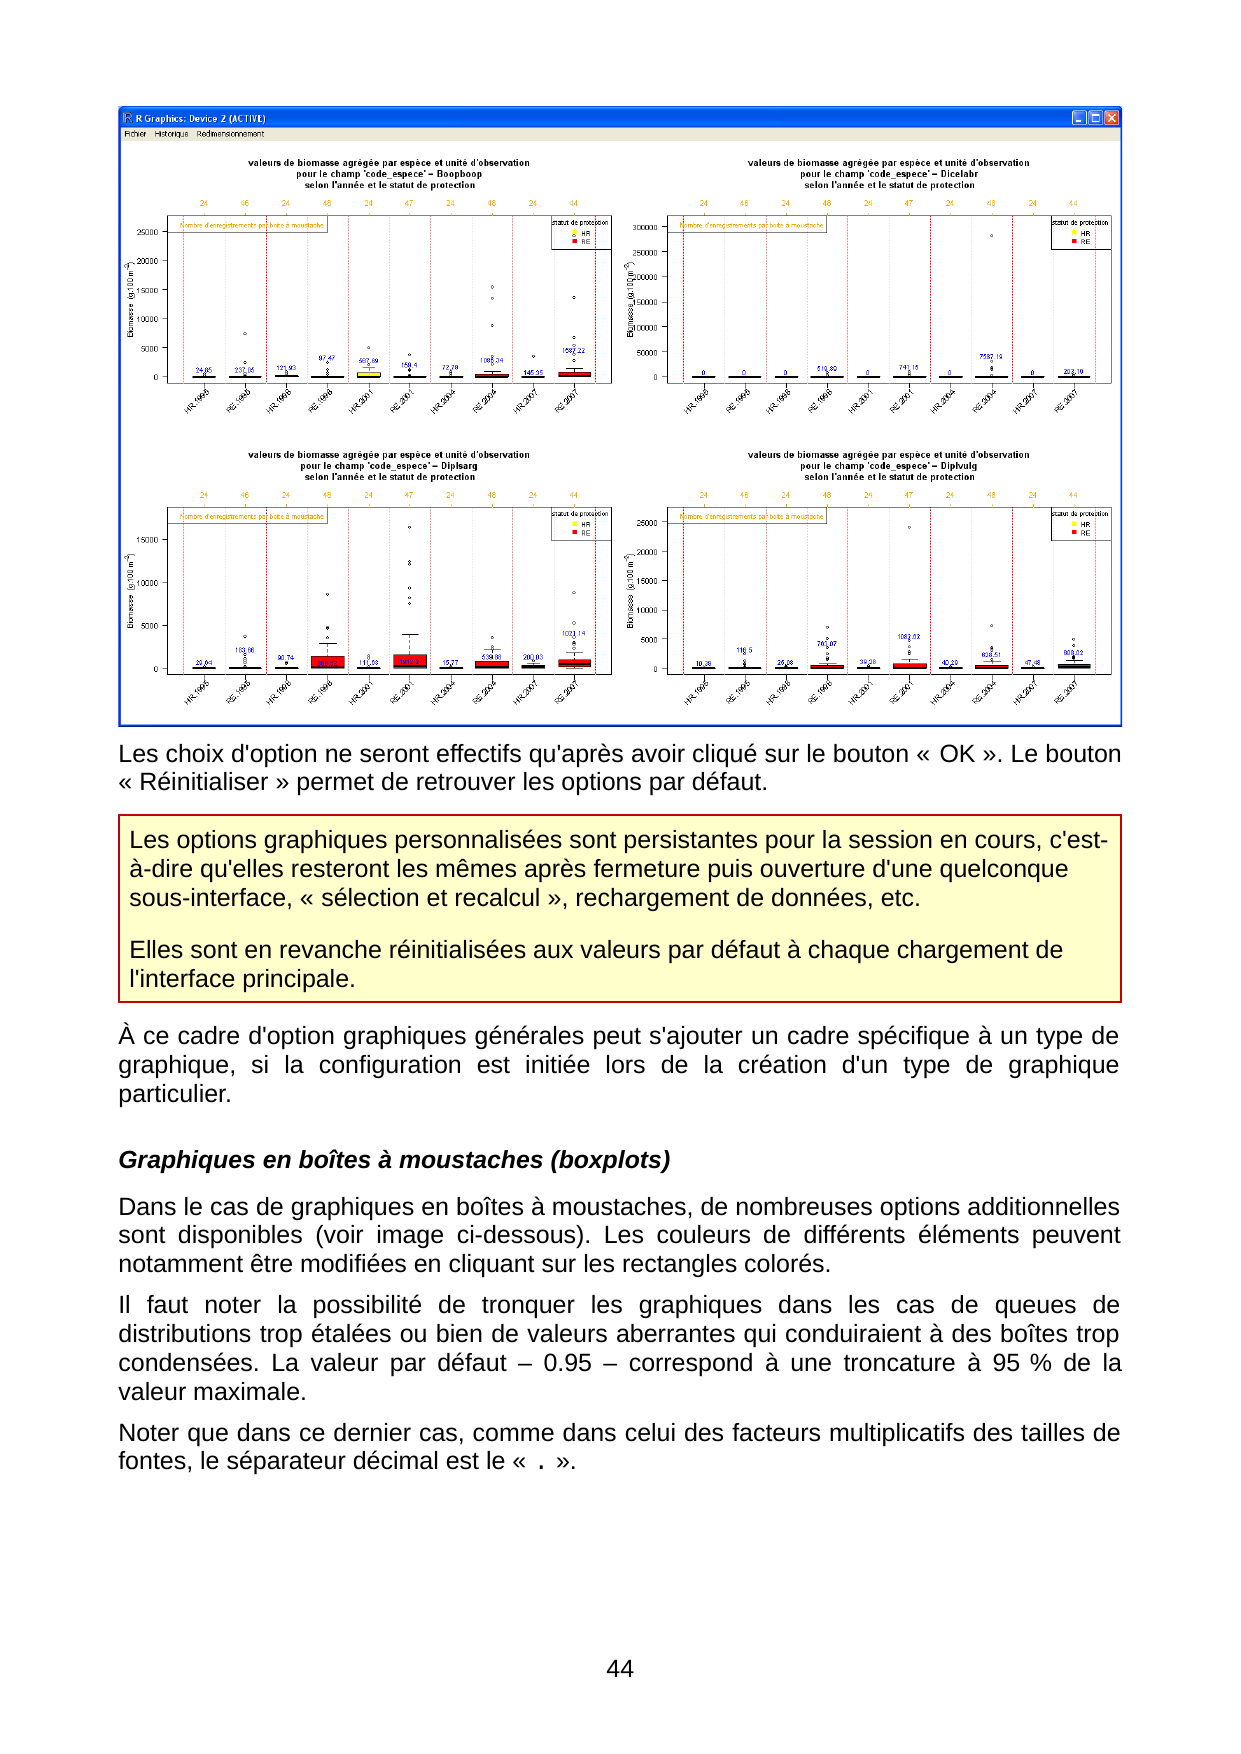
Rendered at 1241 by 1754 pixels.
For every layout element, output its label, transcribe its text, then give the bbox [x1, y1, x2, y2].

text Il faut noter la possibilité de tronquer les graphiques dans les cas de queues de distributions trop étalées ou bien de valeurs aberrantes qui conduiraient à des boîtes trop condensées. La valeur par défaut – 0.95 – correspond à une troncature à 95 % de la valeur maximale. [118, 1290, 1122, 1405]
text Noter que dans ce dernier cas, comme dans celui des facteurs multiplicatifs des tailles de fontes, le séparateur décimal est le « . ». [118, 1418, 1122, 1477]
subtitle Graphiques en boîtes à moustaches (boxplots) [118, 1145, 1122, 1173]
text Elles sont en revanche réinitialisées aux valeurs par défaut à chaque chargement de l'interface principale. [120, 924, 1120, 1001]
text À ce cadre d'option graphiques générales peut s'ajouter un cadre spécifique à un type de graphique, si la configuration est initiée lors de la création d'un type de graphique particulier. [118, 1021, 1122, 1107]
text Les choix d'option ne seront effectifs qu'après avoir cliqué sur le bouton « OK ». Le bouton « Réinitialiser » permet de retrouver les options par défaut. [118, 739, 1122, 796]
text Les options graphiques personnalisées sont persistantes pour la session en cours, c'est-à-dire qu'elles resteront les mêmes après fermeture puis ouverture d'une quelconque sous-interface, « sélection et recalcul », rechargement de données, etc. [120, 816, 1120, 912]
picture [118, 106, 1123, 727]
text Dans le cas de graphiques en boîtes à moustaches, de nombreuses options additionnelles sont disponibles (voir image ci-dessous). Les couleurs de différents éléments peuvent notamment être modifiées en cliquant sur les rectangles colorés. [118, 1192, 1122, 1278]
